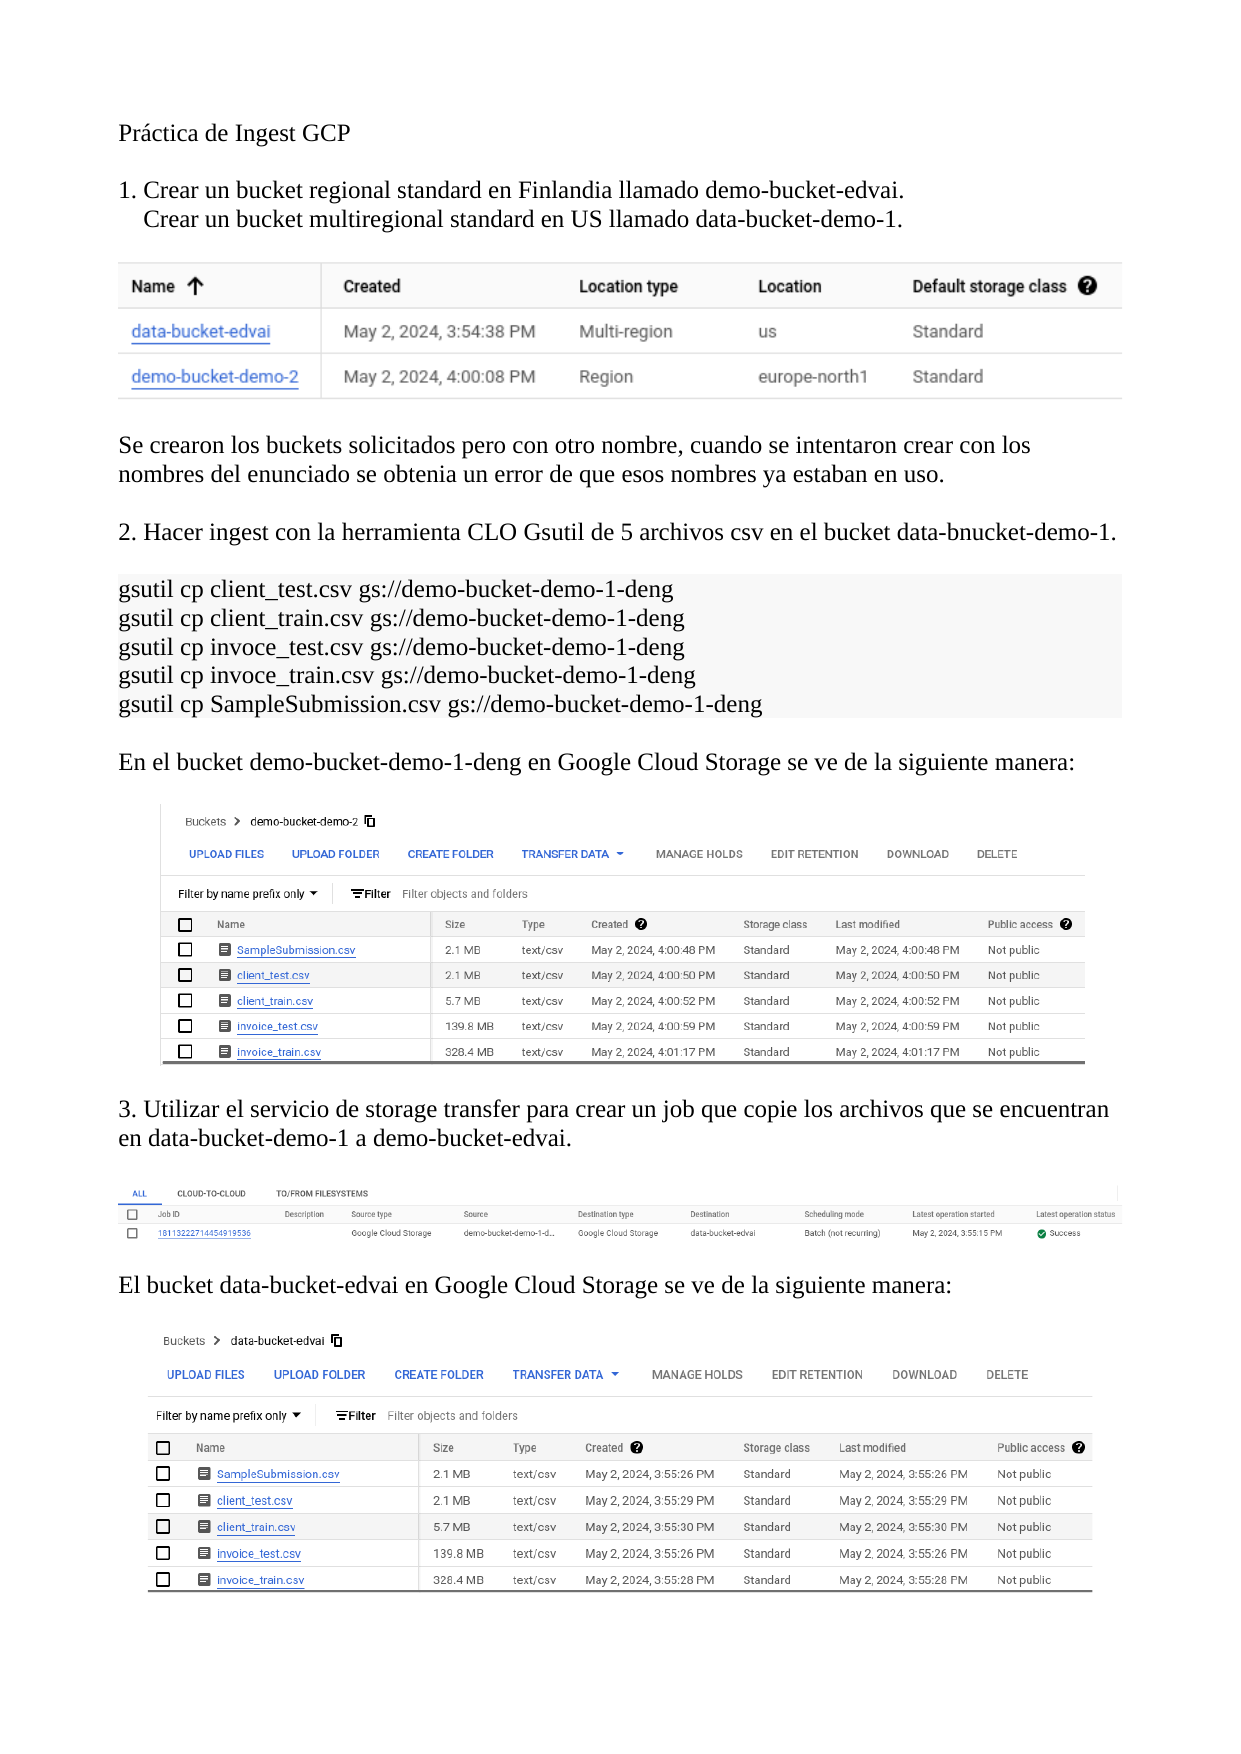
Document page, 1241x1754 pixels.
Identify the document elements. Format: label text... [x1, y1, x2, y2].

text Crear un bucket multiregional standard en US llamado data-bucket-demo-1. [118, 204, 1122, 233]
text 1. Crear un bucket regional standard en Finlandia llamado demo-bucket-edvai. [118, 176, 1122, 204]
text 2. Hacer ingest con la herramienta CLO Gsutil de 5 archivos csv en el bucket data-bnucket-demo-1. [118, 517, 1122, 546]
text Práctica de Ingest GCP [118, 118, 1122, 147]
text gsutil cp SampleSubmission.csv gs://demo-bucket-demo-1-deng [118, 689, 1122, 718]
picture [118, 1180, 1123, 1242]
picture [155, 804, 1085, 1066]
text En el bucket demo-bucket-demo-1-deng en Google Cloud Storage se ve de la siguiente manera: [118, 747, 1122, 776]
text gsutil cp invoce_train.csv gs://demo-bucket-demo-1-deng [118, 661, 1122, 689]
text El bucket data-bucket-edvai en Google Cloud Storage se ve de la siguiente manera: [118, 1271, 1122, 1299]
picture [118, 261, 1123, 402]
text gsutil cp client_train.csv gs://demo-bucket-demo-1-deng [118, 603, 1122, 632]
text gsutil cp invoce_test.csv gs://demo-bucket-demo-1-deng [118, 632, 1122, 661]
text 3. Utilizar el servicio de storage transfer para crear un job que copie los archivos que se encuentran en data-bucket-demo-1 a demo-bucket-edvai. [118, 1094, 1122, 1152]
picture [147, 1328, 1093, 1601]
text gsutil cp client_test.csv gs://demo-bucket-demo-1-deng [118, 574, 1122, 603]
text Se crearon los buckets solicitados pero con otro nombre, cuando se intentaron crear con los nombres del enunciado se obtenia un error de que esos nombres ya estaban en uso. [118, 431, 1122, 488]
